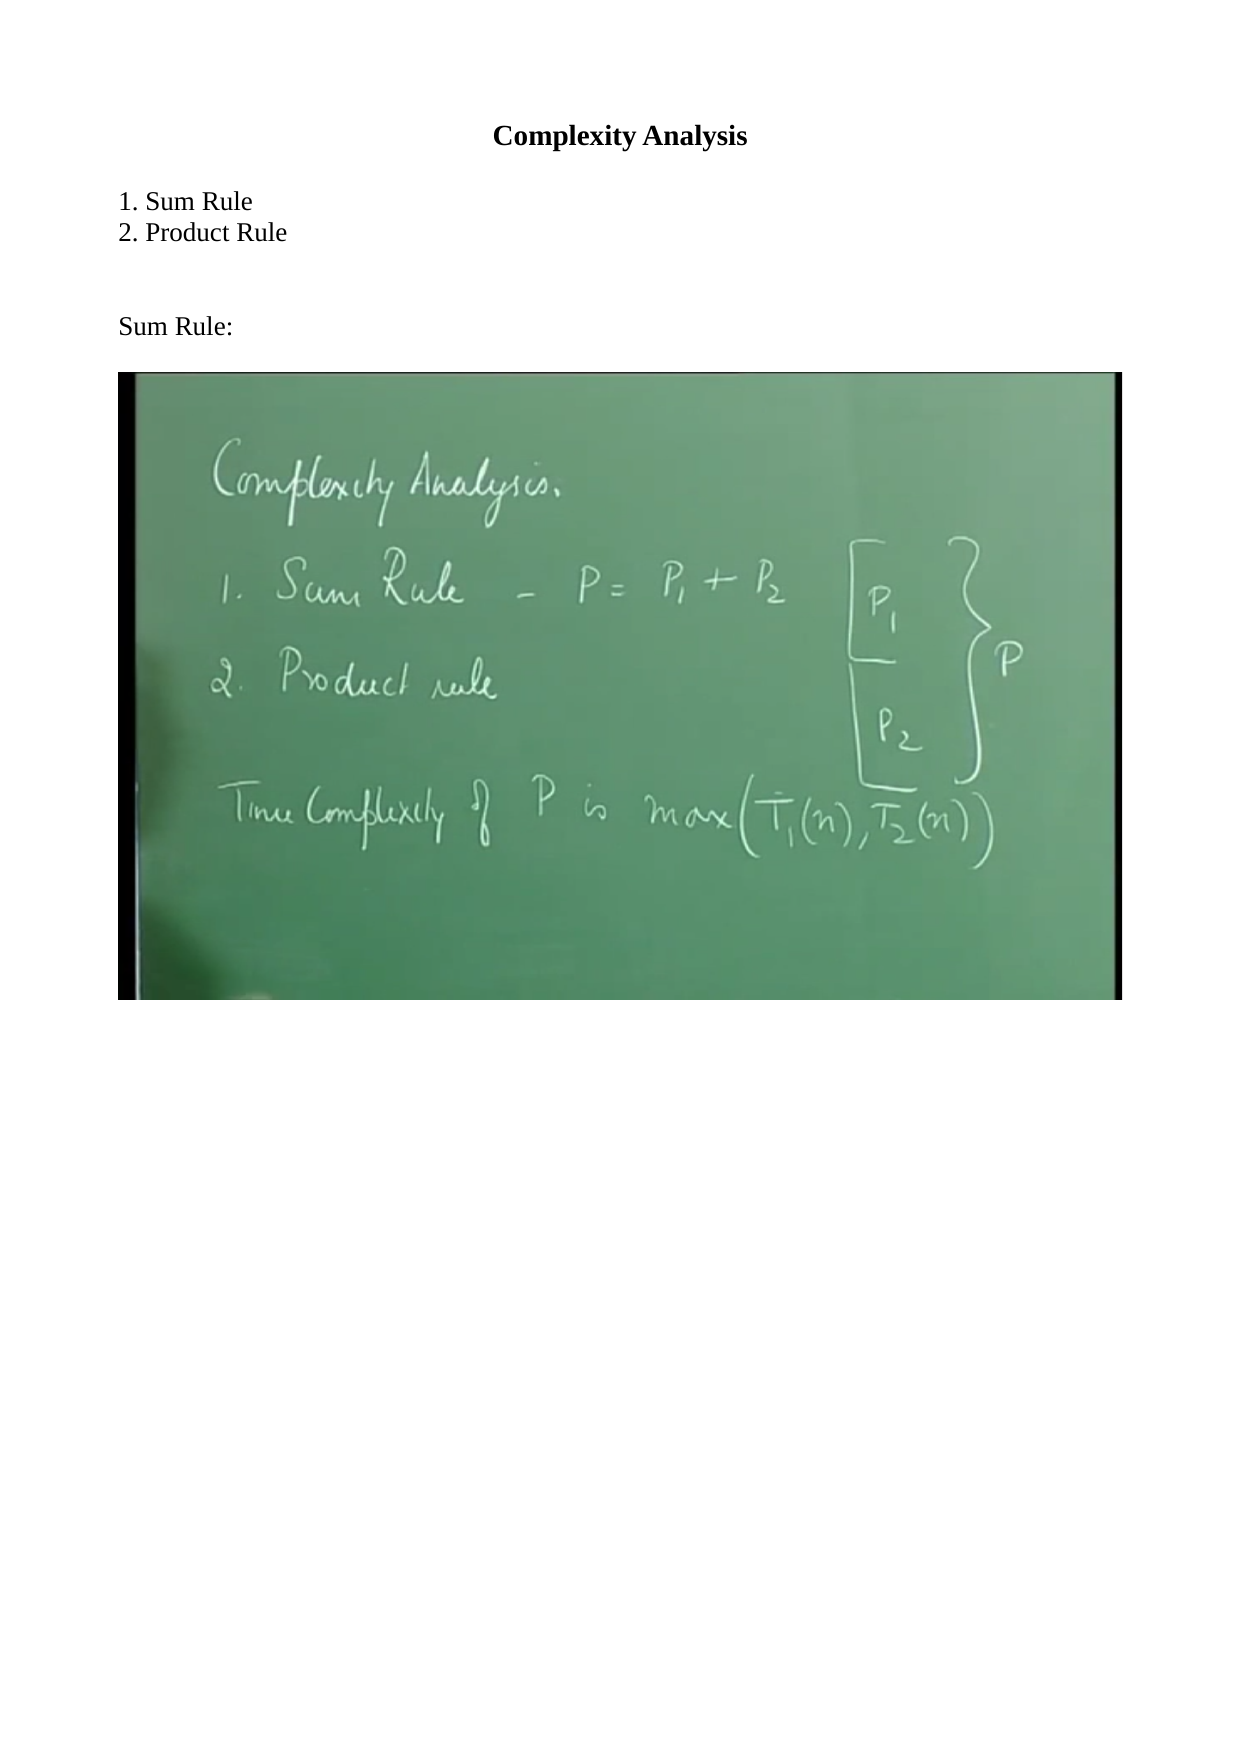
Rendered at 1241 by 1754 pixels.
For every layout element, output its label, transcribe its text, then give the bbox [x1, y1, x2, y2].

text 1. Sum Rule [118, 185, 1122, 216]
picture [118, 372, 1123, 1000]
text Sum Rule: [118, 310, 1122, 341]
text Complexity Analysis [118, 118, 1122, 152]
text 2. Product Rule [118, 216, 1122, 247]
